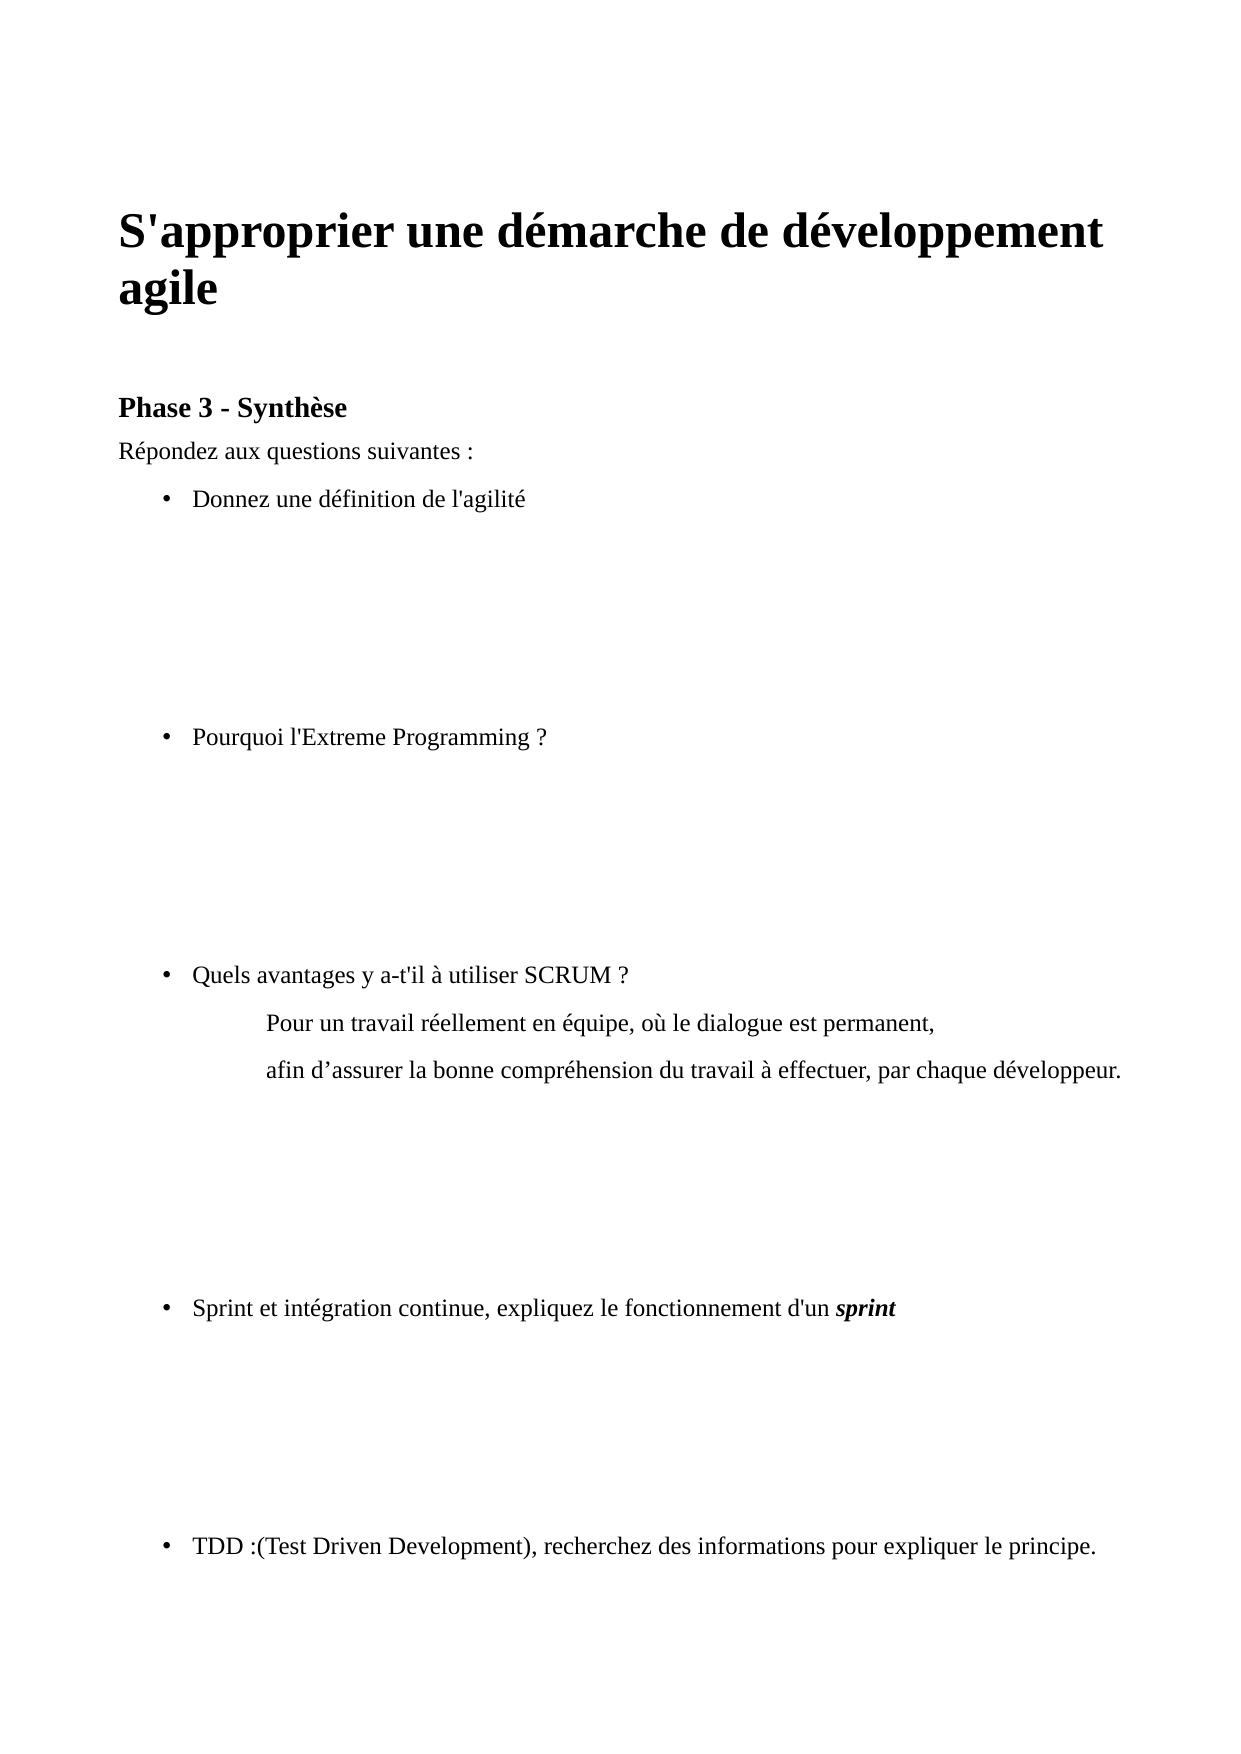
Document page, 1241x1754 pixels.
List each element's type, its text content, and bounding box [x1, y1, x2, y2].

list Quels avantages y a-t'il à utiliser SCRUM ? [162, 960, 1122, 989]
subtitle S'approprier une démarche de développement agile [118, 201, 1122, 316]
list Sprint et intégration continue, expliquez le fonctionnement d'un sprint [162, 1293, 1122, 1322]
text afin d’assurer la bonne compréhension du travail à effectuer, par chaque développeur. [118, 1055, 1122, 1084]
list Pourquoi l'Extreme Programming ? [162, 722, 1122, 751]
text Pour un travail réellement en équipe, où le dialogue est permanent, [118, 1008, 1122, 1036]
list Donnez une définition de l'agilité [162, 484, 1122, 513]
text Répondez aux questions suivantes : [118, 436, 1122, 465]
subtitle Phase 3 - Synthèse [118, 390, 1122, 424]
list TDD :(Test Driven Development), recherchez des informations pour expliquer le principe. [162, 1531, 1122, 1560]
